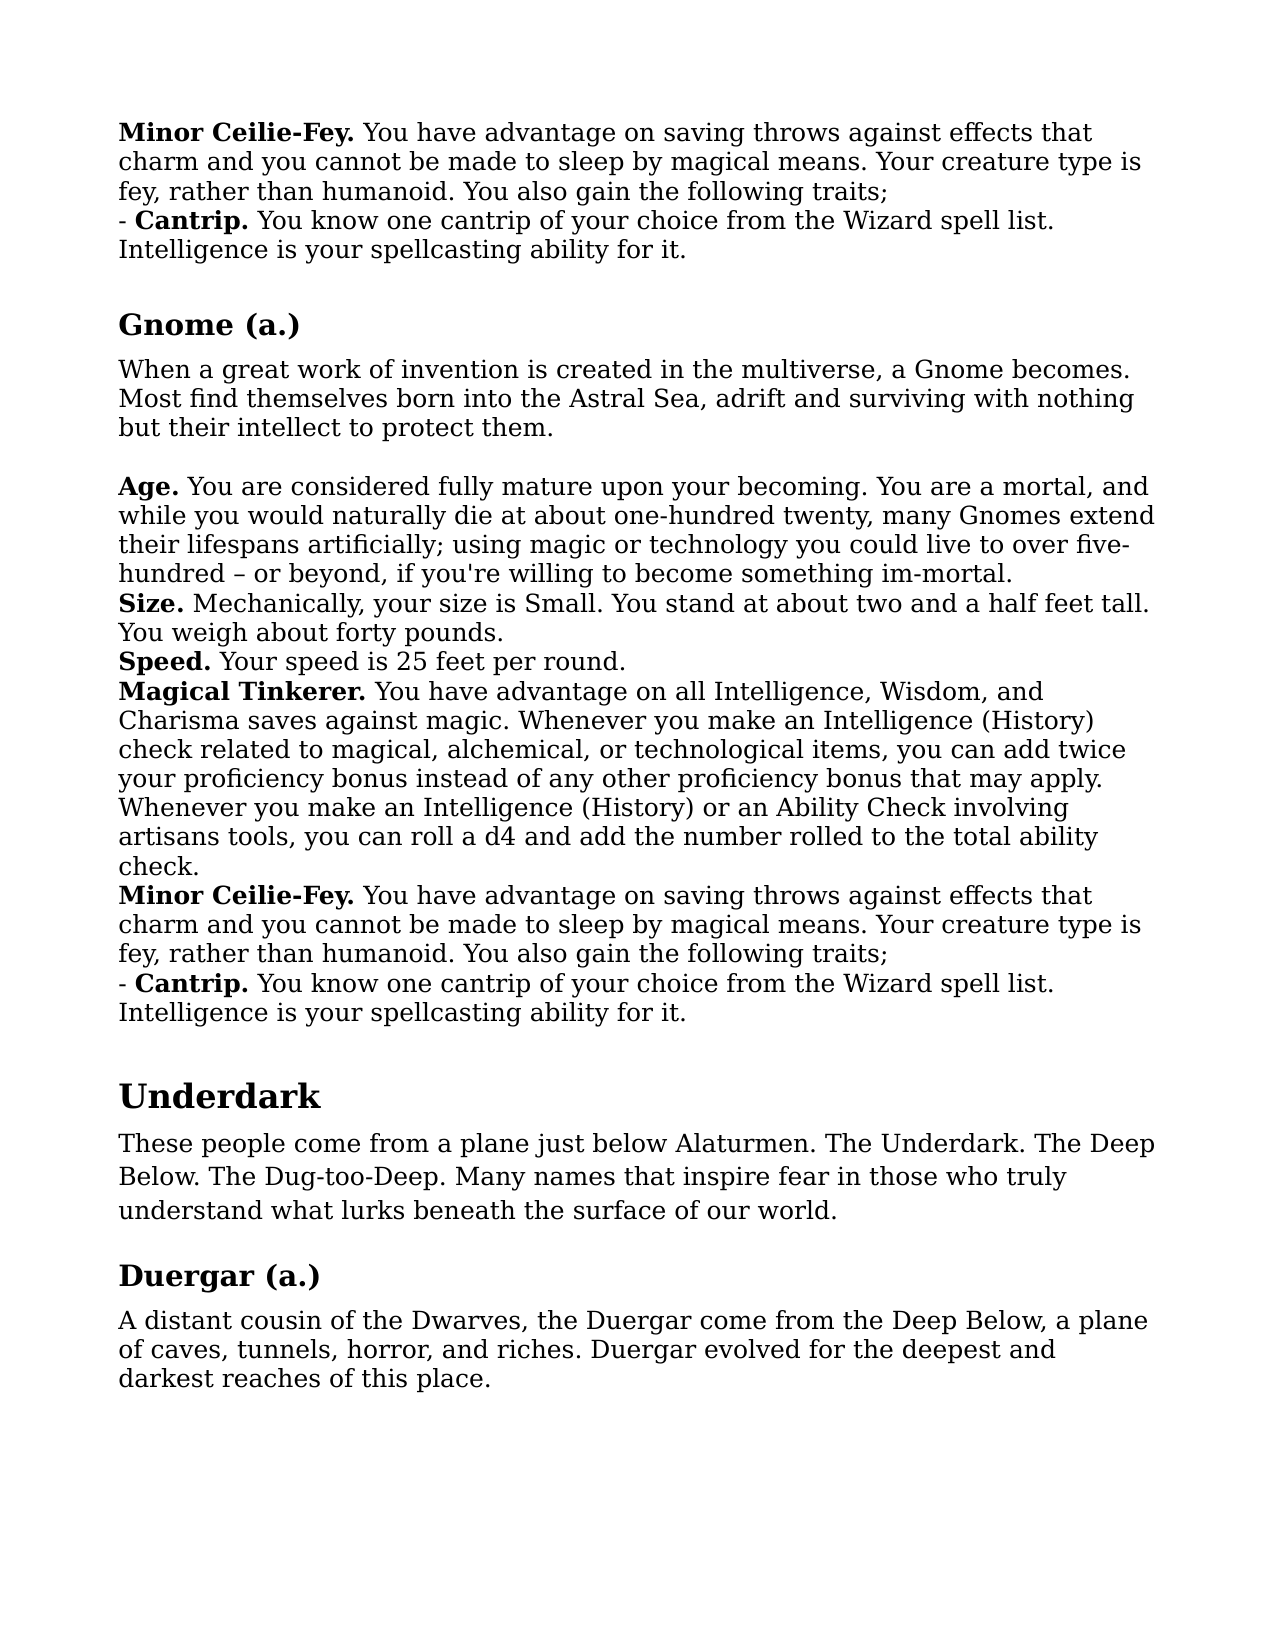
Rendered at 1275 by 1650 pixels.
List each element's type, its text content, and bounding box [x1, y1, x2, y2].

subtitle Gnome (a.) [118, 308, 1157, 343]
text - Cantrip. You know one cantrip of your choice from the Wizard spell list. Intelligence is your spellcasting ability for it. [118, 969, 1157, 1027]
text Size. Mechanically, your size is Small. You stand at about two and a half feet tall. You weigh about forty pounds. [118, 589, 1157, 647]
text Minor Ceilie-Fey. You have advantage on saving throws against effects that charm and you cannot be made to sleep by magical means. Your creature type is fey, rather than humanoid. You also gain the following traits; [118, 118, 1157, 206]
text Minor Ceilie-Fey. You have advantage on saving throws against effects that charm and you cannot be made to sleep by magical means. Your creature type is fey, rather than humanoid. You also gain the following traits; [118, 881, 1157, 969]
text These people come from a plane just below Alaturmen. The Underdark. The Deep Below. The Dug-too-Deep. Many names that inspire fear in those who truly understand what lurks beneath the surface of our world. [118, 1129, 1157, 1225]
text When a great work of invention is created in the multiverse, a Gnome becomes. Most find themselves born into the Astral Sea, adrift and surviving with nothing but their intellect to protect them. [118, 355, 1157, 443]
text Age. You are considered fully mature upon your becoming. You are a mortal, and while you would naturally die at about one-hundred twenty, many Gnomes extend their lifespans artificially; using magic or technology you could live to over five-hundred – or beyond, if you're willing to become something im-mortal. [118, 472, 1157, 589]
text Speed. Your speed is 25 feet per round. [118, 647, 1157, 677]
subtitle Underdark [118, 1077, 1157, 1117]
text Magical Tinkerer. You have advantage on all Intelligence, Wisdom, and Charisma saves against magic. Whenever you make an Intelligence (History) check related to magical, alchemical, or technological items, you can add twice your proficiency bonus instead of any other proficiency bonus that may apply. Whenever you make an Intelligence (History) or an Ability Check involving artisans tools, you can roll a d4 and add the number rolled to the total ability check. [118, 677, 1157, 881]
text - Cantrip. You know one cantrip of your choice from the Wizard spell list. Intelligence is your spellcasting ability for it. [118, 206, 1157, 264]
subtitle Duergar (a.) [118, 1259, 1157, 1293]
text A distant cousin of the Dwarves, the Duergar come from the Deep Below, a plane of caves, tunnels, horror, and riches. Duergar evolved for the deepest and darkest reaches of this place. [118, 1306, 1157, 1393]
